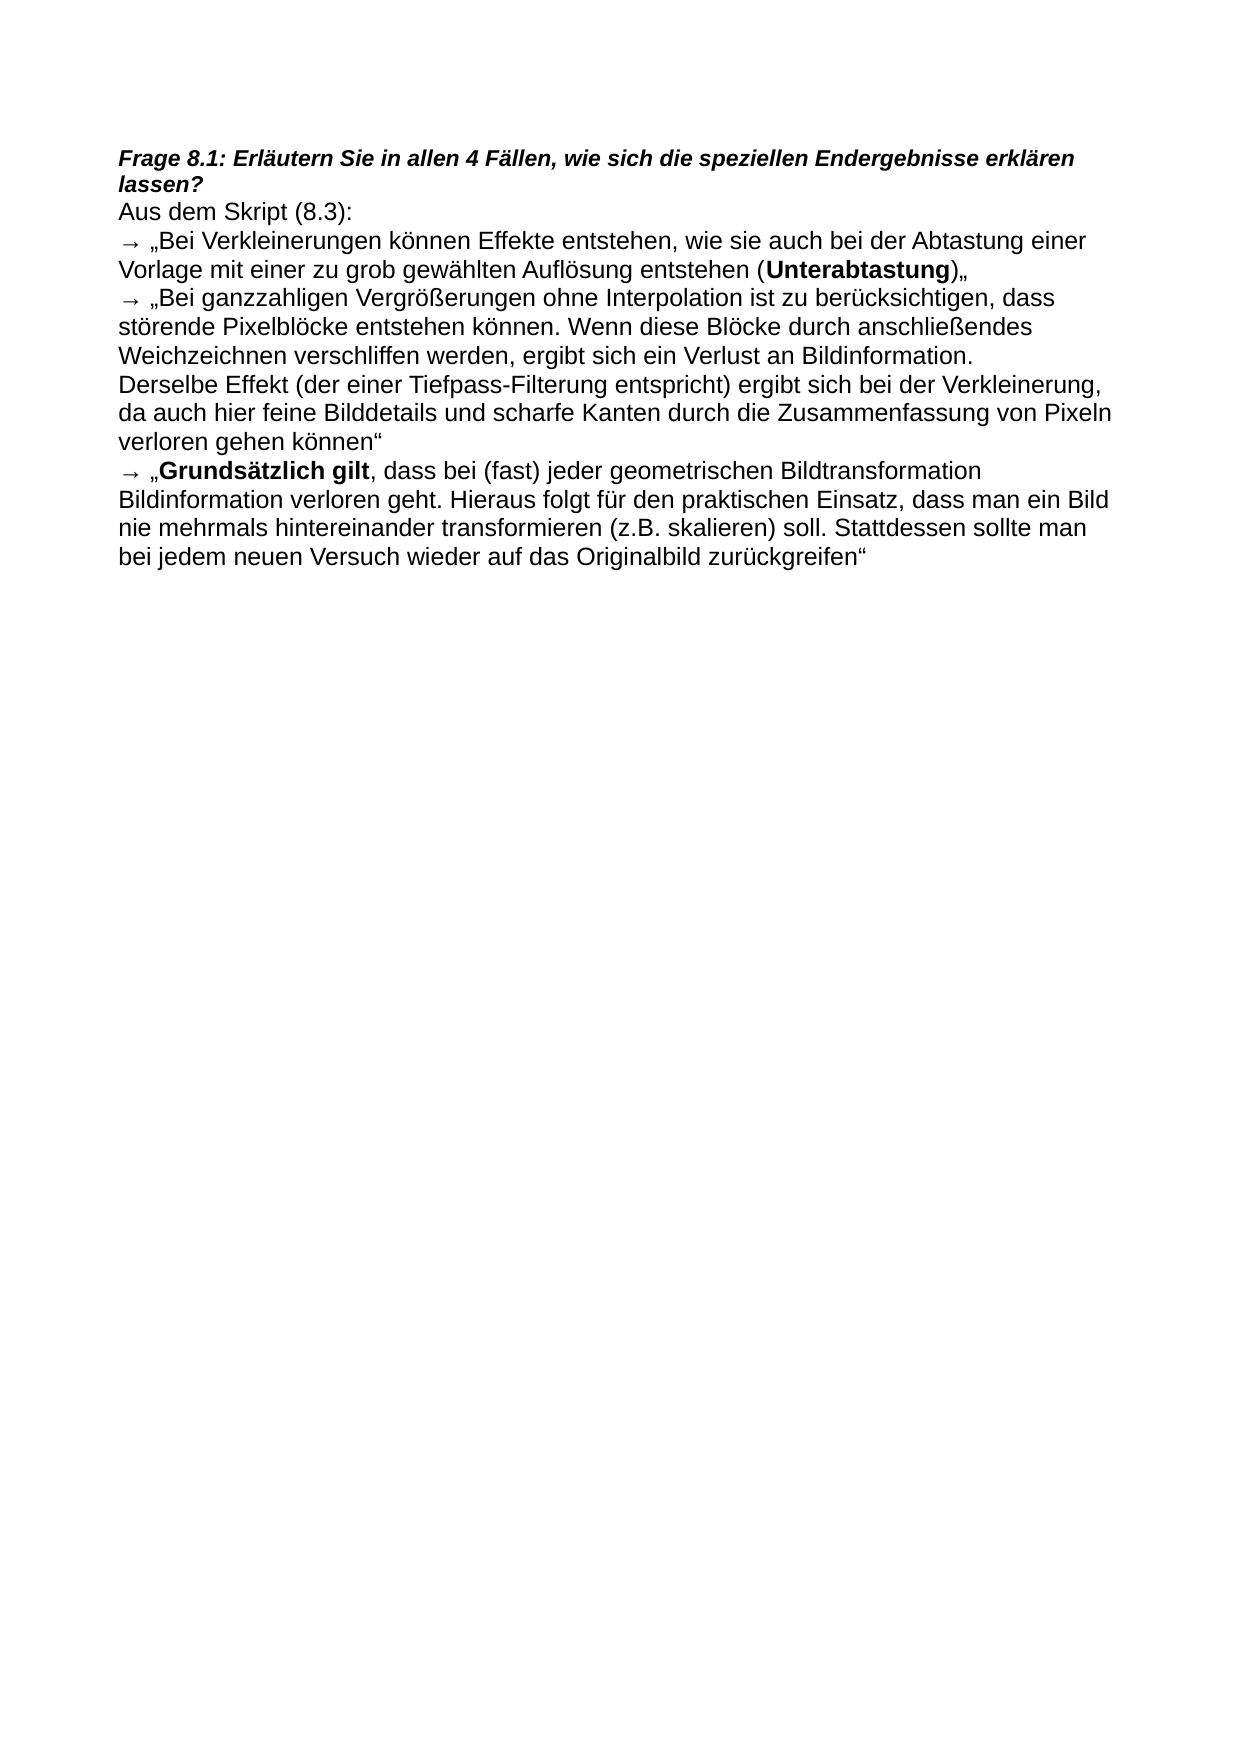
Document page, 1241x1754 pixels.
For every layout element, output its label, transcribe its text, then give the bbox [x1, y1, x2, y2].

text → „Bei ganzzahligen Vergrößerungen ohne Interpolation ist zu berücksichtigen, dass störende Pixelblöcke entstehen können. Wenn diese Blöcke durch anschließendes Weichzeichnen verschliffen werden, ergibt sich ein Verlust an Bildinformation. [118, 283, 1122, 370]
text Frage 8.1: Erläutern Sie in allen 4 Fällen, wie sich die speziellen Endergebnisse erklären lassen? [118, 144, 1122, 197]
text Derselbe Effekt (der einer Tiefpass-Filterung entspricht) ergibt sich bei der Verkleinerung, da auch hier feine Bilddetails und scharfe Kanten durch die Zusammenfassung von Pixeln verloren gehen können“ → „Grundsätzlich gilt, dass bei (fast) jeder geometrischen Bildtransformation Bildinformation verloren geht. Hieraus folgt für den praktischen Einsatz, dass man ein Bild nie mehrmals hintereinander transformieren (z.B. skalieren) soll. Stattdessen sollte man bei jedem neuen Versuch wieder auf das Originalbild zurückgreifen“ [118, 370, 1122, 571]
text → „Bei Verkleinerungen können Effekte entstehen, wie sie auch bei der Abtastung einer Vorlage mit einer zu grob gewählten Auflösung entstehen (Unterabtastung)„ [118, 226, 1122, 283]
text Aus dem Skript (8.3): [118, 197, 1122, 226]
